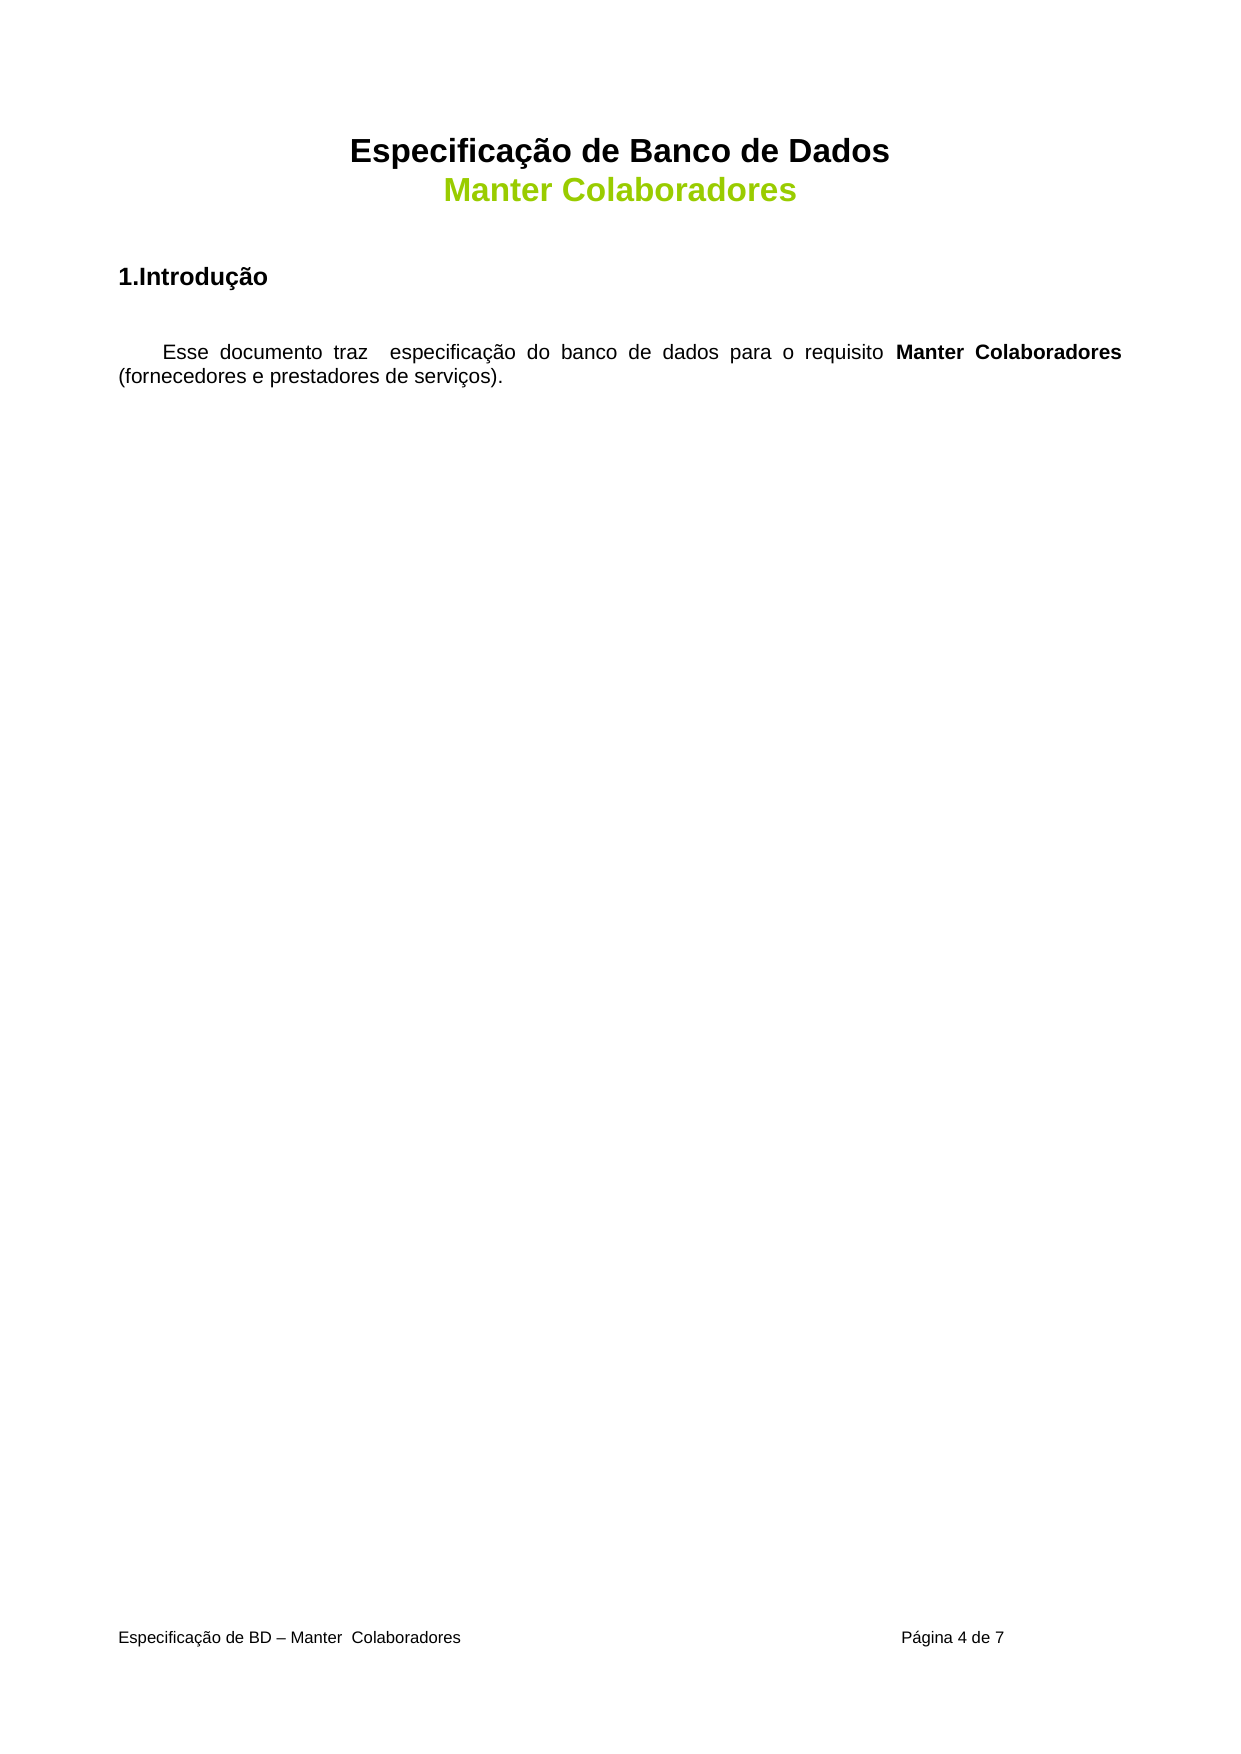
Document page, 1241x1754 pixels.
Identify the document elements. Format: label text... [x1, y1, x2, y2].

text Esse documento traz especificação do banco de dados para o requisito Manter Colaboradores (fornecedores e prestadores de serviços). [118, 340, 1122, 388]
title Especificação de Banco de Dados [118, 131, 1122, 170]
title Manter Colaboradores [118, 170, 1122, 208]
subtitle Introdução [118, 262, 1122, 291]
